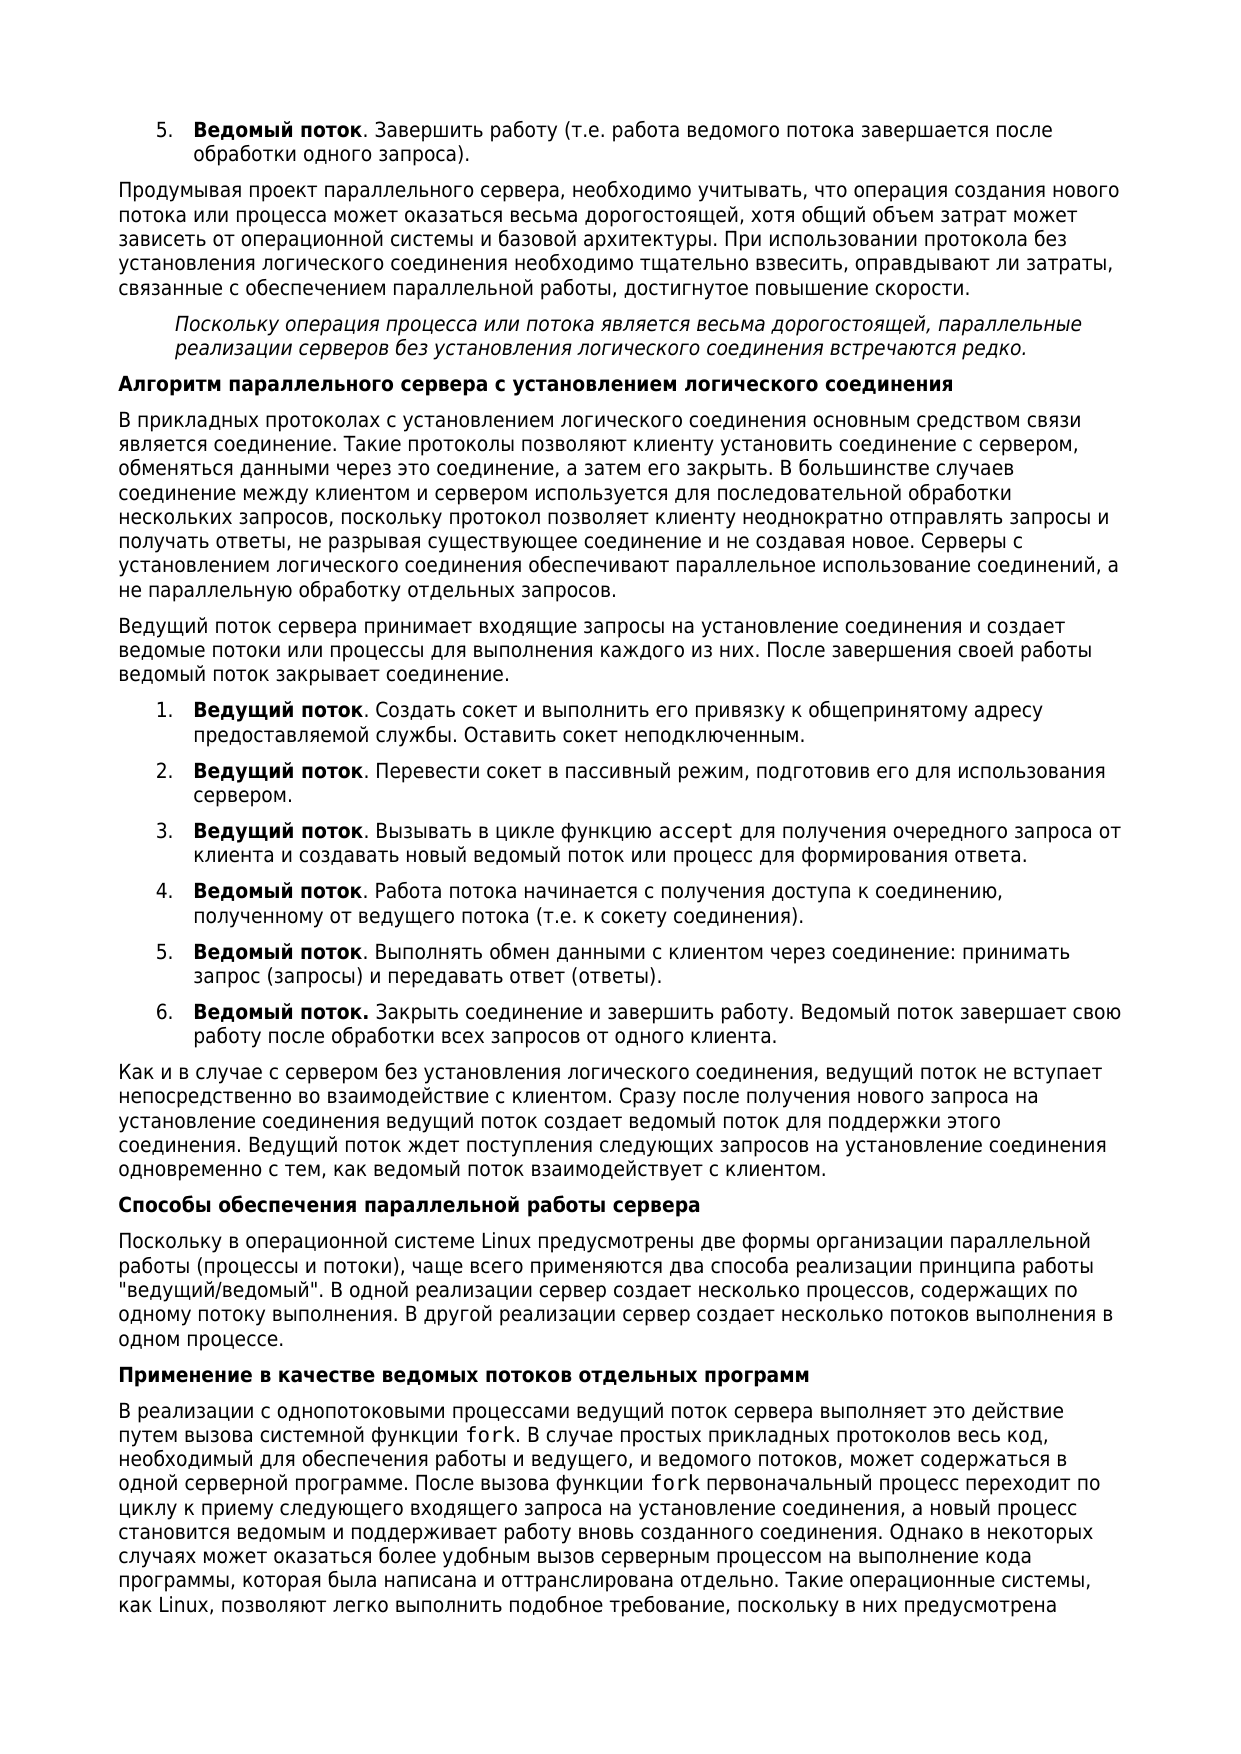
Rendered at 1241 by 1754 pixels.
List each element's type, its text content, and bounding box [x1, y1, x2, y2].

list Ведомый поток. Работа потока начинается с получения доступа к соединению, полученному от ведущего потока (т.е. к сокету соединения). [156, 879, 1122, 928]
text Продумывая проект параллельного сервера, необходимо учитывать, что операция создания нового потока или процесса может оказаться весьма дорогостоящей, хотя общий объем затрат может зависеть от операционной системы и базовой архитектуры. При использовании протокола без установления логического соединения необходимо тщательно взвесить, оправдывают ли затраты, связанные с обеспечением параллельной работы, достигнутое повышение скорости. [118, 178, 1122, 300]
text Алгоритм параллельного сервера с установлением логического соединения [118, 372, 1122, 396]
list Ведомый поток. Выполнять обмен данными с клиентом через соединение: принимать запрос (запросы) и передавать ответ (ответы). [156, 940, 1122, 988]
text Как и в случае с сервером без установления логического соединения, ведущий поток не вступает непосредственно во взаимодействие с клиентом. Сразу после получения нового запроса на установление соединения ведущий поток создает ведомый поток для поддержки этого соединения. Ведущий поток ждет поступления следующих запросов на установление соединения одновременно с тем, как ведомый поток взаимодействует с клиентом. [118, 1060, 1122, 1182]
list Ведущий поток. Перевести сокет в пассивный режим, подготовив его для использования сервером. [156, 759, 1122, 807]
text Ведущий поток сервера принимает входящие запросы на установление соединения и создает ведомые потоки или процессы для выполнения каждого из них. После завершения своей работы ведомый поток закрывает соединение. [118, 614, 1122, 687]
text В прикладных протоколах с установлением логического соединения основным средством связи является соединение. Такие протоколы позволяют клиенту установить соединение с сервером, обменяться данными через это соединение, а затем его закрыть. В большинстве случаев соединение между клиентом и сервером используется для последовательной обработки нескольких запросов, поскольку протокол позволяет клиенту неоднократно отправлять запросы и получать ответы, не разрывая существующее соединение и не создавая новое. Серверы с установлением логического соединения обеспечивают параллельное использование соединений, а не параллельную обработку отдельных запросов. [118, 408, 1122, 602]
list Ведущий поток. Вызывать в цикле функцию accept для получения очередного запроса от клиента и создавать новый ведомый поток или процесс для формирования ответа. [156, 819, 1122, 868]
list Ведомый поток. Закрыть соединение и завершить работу. Ведомый поток завершает свою работу после обработки всех запросов от одного клиента. [156, 1000, 1122, 1048]
text Применение в качестве ведомых потоков отдельных программ [118, 1363, 1122, 1387]
text Поскольку операция процесса или потока является весьма дорогостоящей, параллельные реализации серверов без установления логического соединения встречаются редко. [175, 312, 1122, 360]
text Поскольку в операционной системе Linux предусмотрены две формы организации параллельной работы (процессы и потоки), чаще всего применяются два способа реализации принципа работы "ведущий/ведомый". В одной реализации сервер создает несколько процессов, содержащих по одному потоку выполнения. В другой реализации сервер создает несколько потоков выполнения в одном процессе. [118, 1229, 1122, 1351]
text Способы обеспечения параллельной работы сервера [118, 1193, 1122, 1218]
list Ведущий поток. Создать сокет и выполнить его привязку к общепринятому адресу предоставляемой службы. Оставить сокет неподключенным. [156, 698, 1122, 747]
list Ведомый поток. Завершить работу (т.е. работа ведомого потока завершается после обработки одного запроса). [156, 118, 1122, 167]
text В реализации с однопотоковыми процессами ведущий поток сервера выполняет это действие путем вызова системной функции fork. В случае простых прикладных протоколов весь код, необходимый для обеспечения работы и ведущего, и ведомого потоков, может содержаться в одной серверной программе. После вызова функции fork первоначальный процесс переходит по циклу к приему следующего входящего запроса на установление соединения, а новый процесс становится ведомым и поддерживает работу вновь созданного соединения. Однако в некоторых случаях может оказаться более удобным вызов серверным процессом на выполнение кода программы, которая была написана и оттранслирована отдельно. Такие операционные системы, как Linux, позволяют легко выполнить подобное требование, поскольку в них предусмотрена [118, 1399, 1122, 1617]
